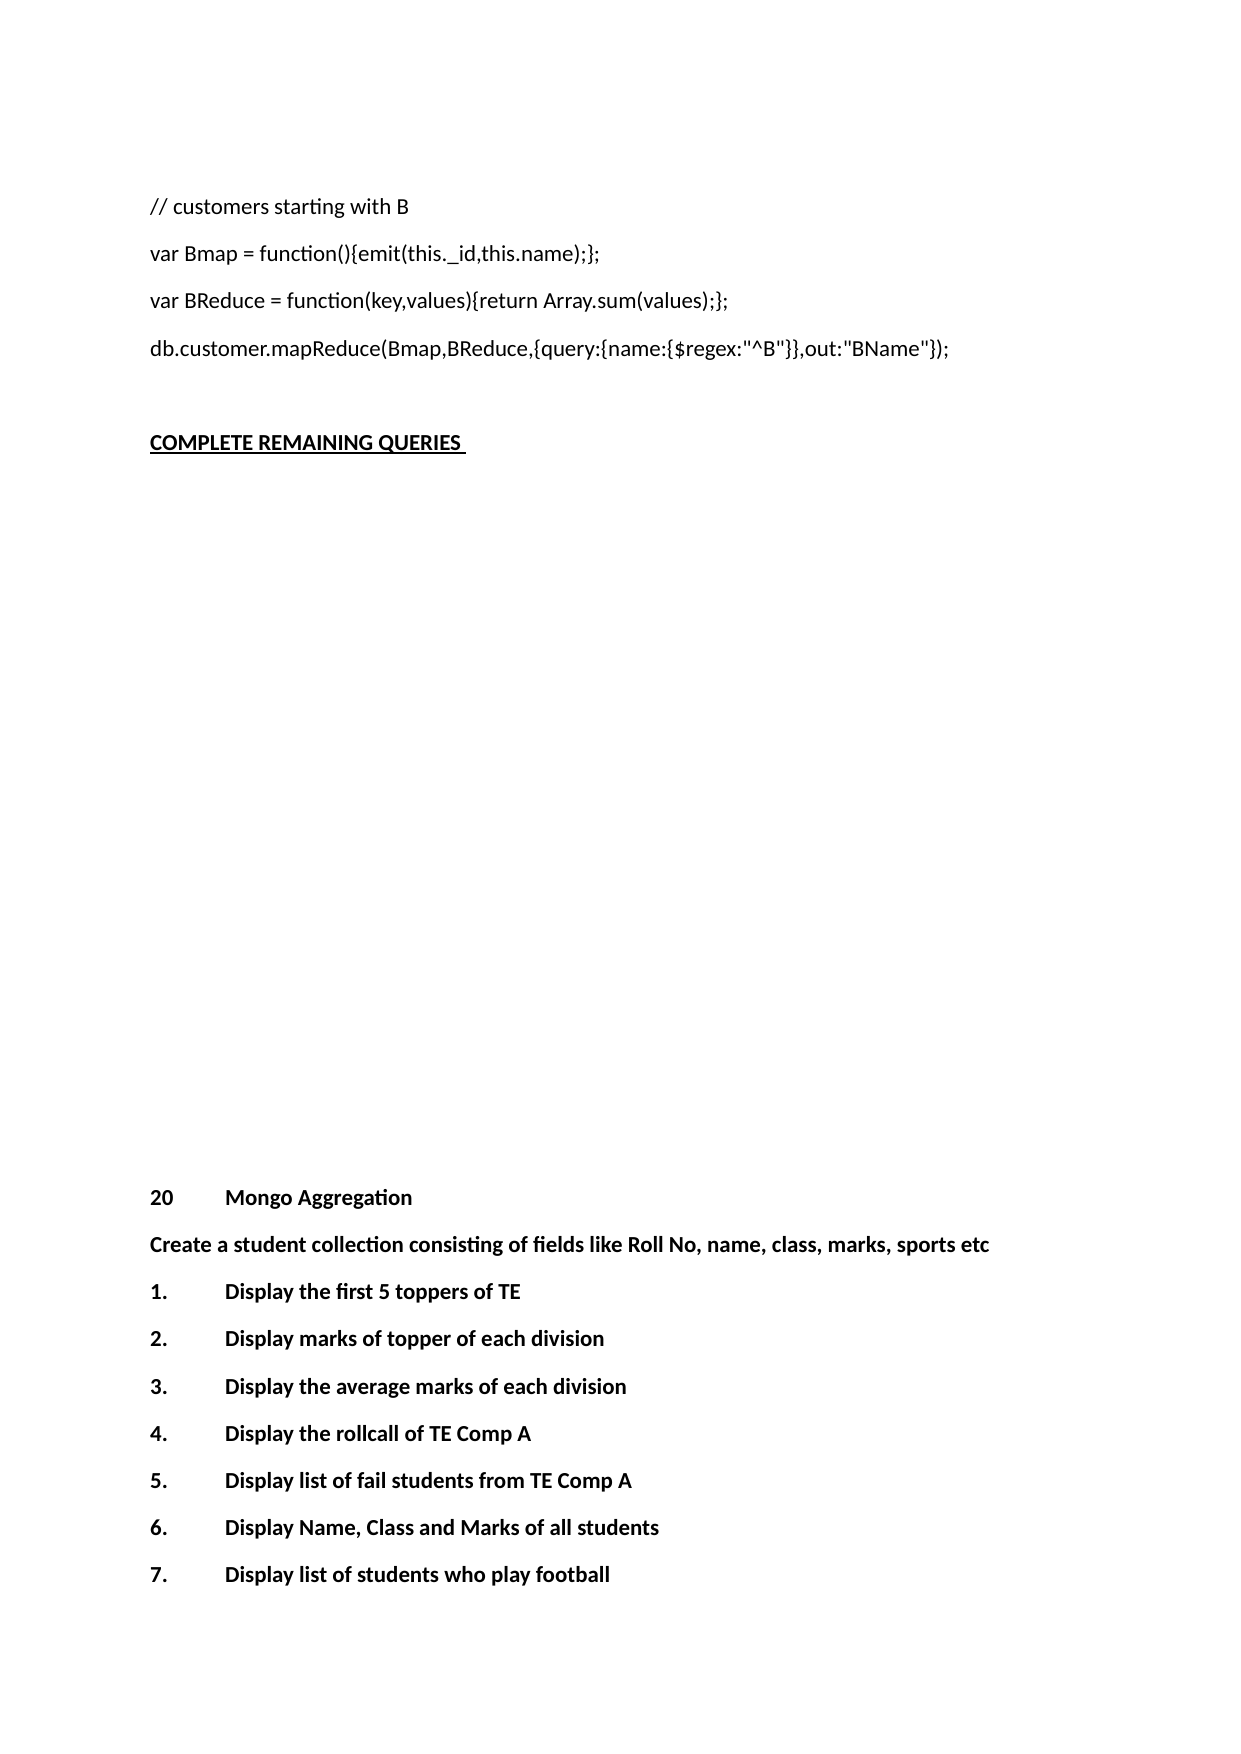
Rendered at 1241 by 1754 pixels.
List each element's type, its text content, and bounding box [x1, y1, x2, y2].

text db.customer.mapReduce(Bmap,BReduce,{query:{name:{$regex:"^B"}},out:"BName"}); [150, 339, 1090, 362]
text var BReduce = function(key,values){return Array.sum(values);}; [150, 292, 1090, 314]
text 6. Display Name, Class and Marks of all students [150, 1518, 1090, 1541]
text 4. Display the rollcall of TE Comp A [150, 1424, 1090, 1447]
text 5. Display list of fail students from TE Comp A [150, 1471, 1090, 1494]
text COMPLETE REMAINING QUERIES [150, 433, 1090, 456]
text 20 Mongo Aggregation [150, 1188, 1090, 1211]
text 3. Display the average marks of each division [150, 1377, 1090, 1400]
text Create a student collection consisting of fields like Roll No, name, class, marks, sports etc [150, 1235, 1090, 1258]
text 2. Display marks of topper of each division [150, 1330, 1090, 1353]
text // customers starting with B [150, 197, 1090, 220]
text 1. Display the first 5 toppers of TE [150, 1282, 1090, 1305]
text var Bmap = function(){emit(this._id,this.name);}; [150, 244, 1090, 267]
text 7. Display list of students who play football [150, 1566, 1090, 1588]
